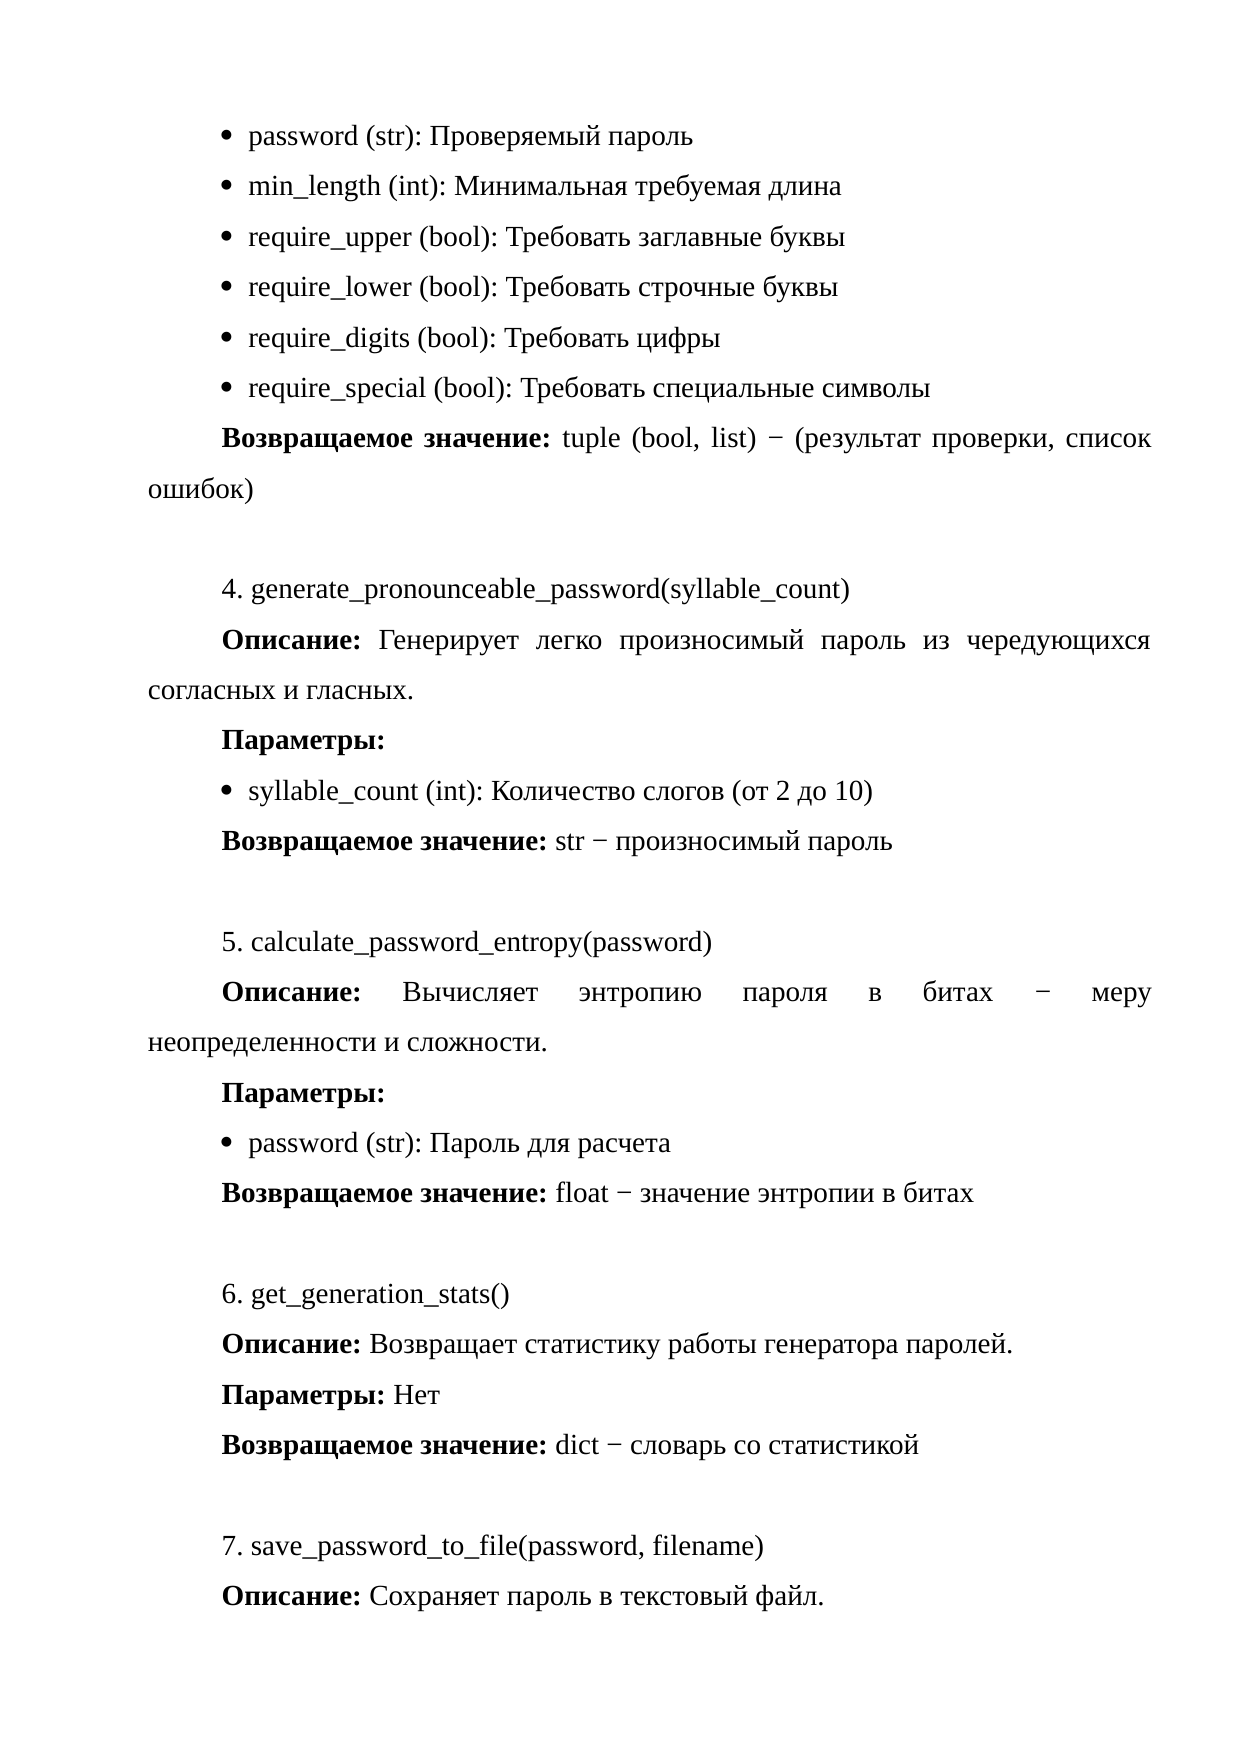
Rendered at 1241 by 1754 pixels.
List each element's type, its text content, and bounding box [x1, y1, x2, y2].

text Возвращаемое значение: str − произносимый пароль [148, 823, 1152, 857]
list password (str): Пароль для расчета [148, 1125, 1152, 1159]
text Описание: Сохраняет пароль в текстовый файл. [148, 1578, 1152, 1612]
list generate_pronounceable_password(syllable_count) [148, 572, 1152, 605]
list require_lower (bool): Требовать строчные буквы [148, 269, 1152, 303]
list syllable_count (int): Количество слогов (от 2 до 10) [148, 773, 1152, 806]
text Описание: Возвращает статистику работы генератора паролей. [148, 1326, 1152, 1360]
text Возвращаемое значение: float − значение энтропии в битах [148, 1176, 1152, 1209]
text Возвращаемое значение: tuple (bool, list) − (результат проверки, список ошибок) [148, 421, 1152, 504]
list password (str): Проверяемый пароль [148, 118, 1152, 152]
list get_generation_stats() [148, 1276, 1152, 1310]
text Возвращаемое значение: dict − словарь со статистикой [148, 1427, 1152, 1461]
list min_length (int): Минимальная требуемая длина [148, 168, 1152, 202]
list require_digits (bool): Требовать цифры [148, 320, 1152, 353]
text Описание: Вычисляет энтропию пароля в битах − меру неопределенности и сложности. [148, 974, 1152, 1058]
text Описание: Генерирует легко произносимый пароль из чередующихся согласных и гласных. [148, 622, 1152, 706]
text Параметры: [148, 722, 1152, 756]
text Параметры: [148, 1075, 1152, 1108]
text Параметры: Нет [148, 1377, 1152, 1410]
list save_password_to_file(password, filename) [148, 1528, 1152, 1561]
list calculate_password_entropy(password) [148, 924, 1152, 957]
list require_special (bool): Требовать специальные символы [148, 370, 1152, 404]
list require_upper (bool): Требовать заглавные буквы [148, 219, 1152, 253]
